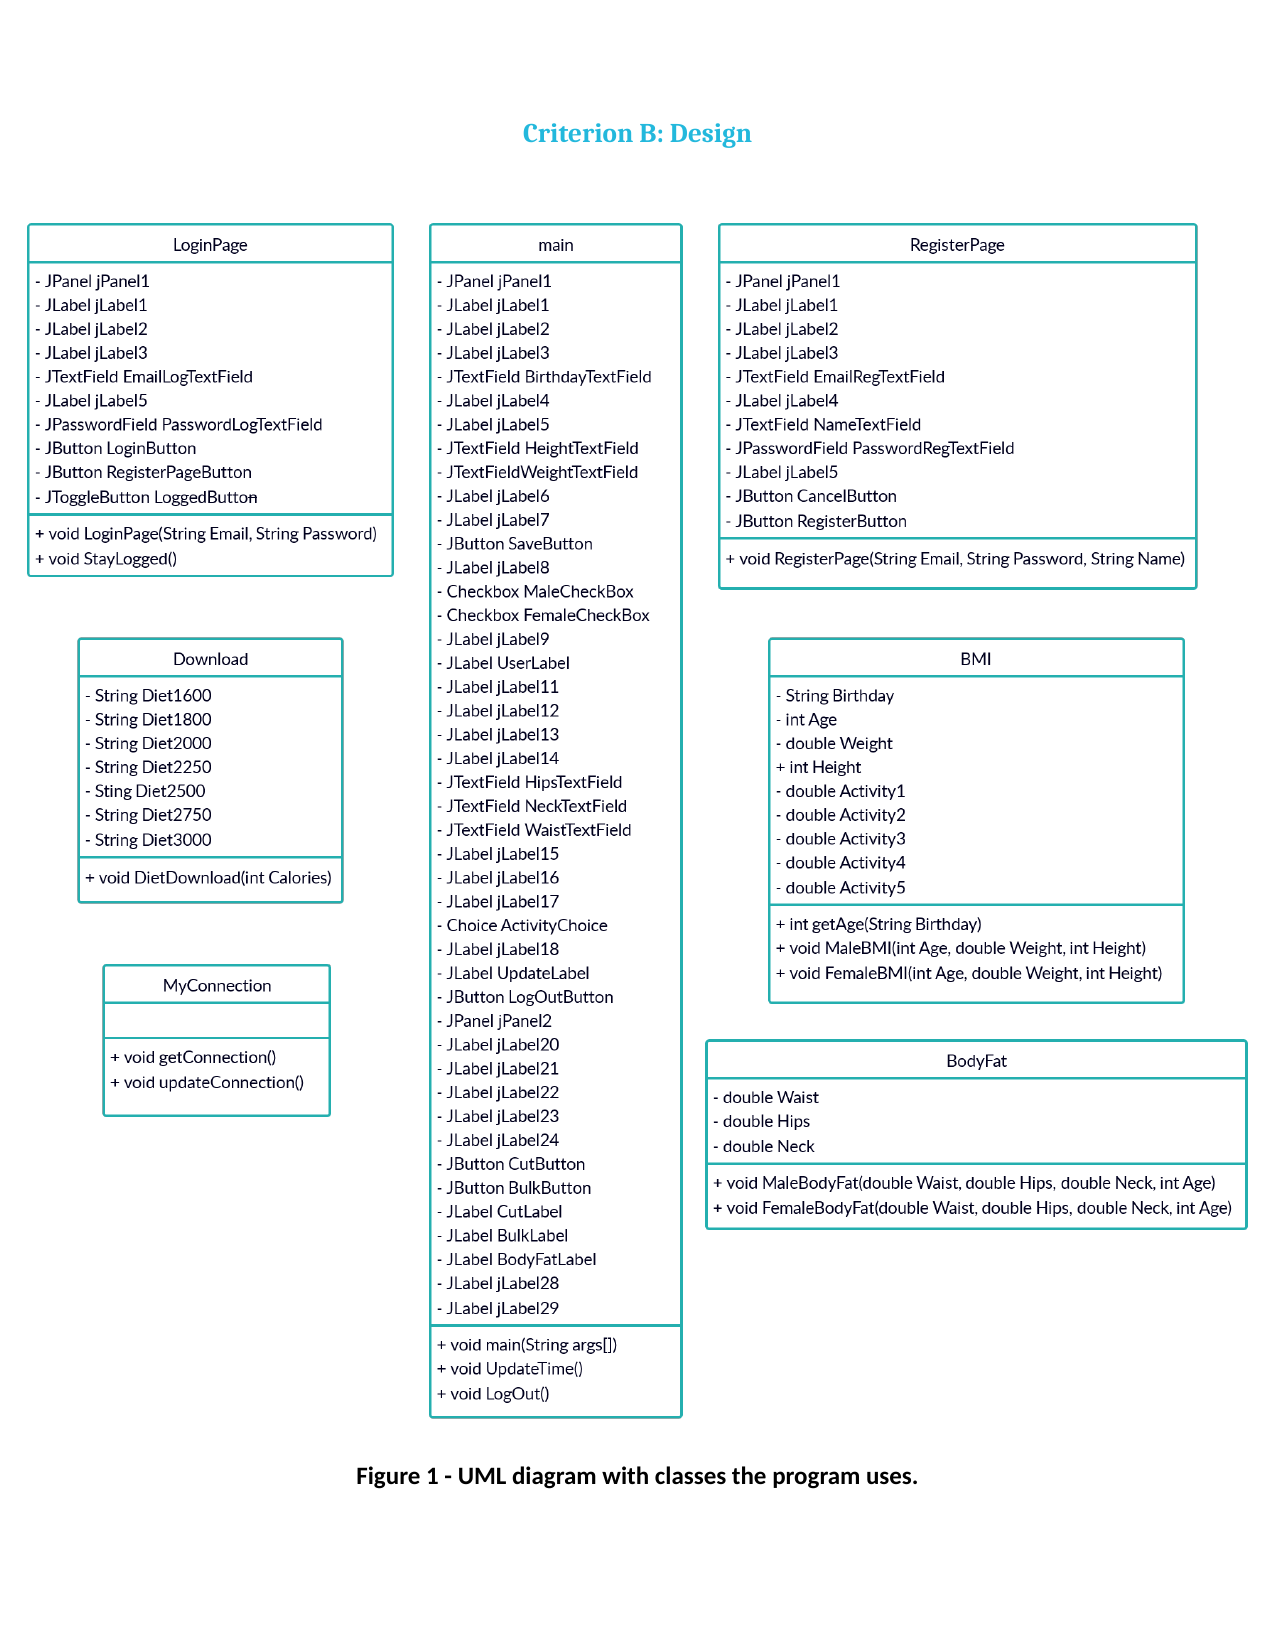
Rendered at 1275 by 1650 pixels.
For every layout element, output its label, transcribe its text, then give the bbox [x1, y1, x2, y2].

text Figure 1 - UML diagram with classes the program uses. [118, 1461, 1157, 1491]
text Criterion B: Design [118, 118, 1157, 149]
